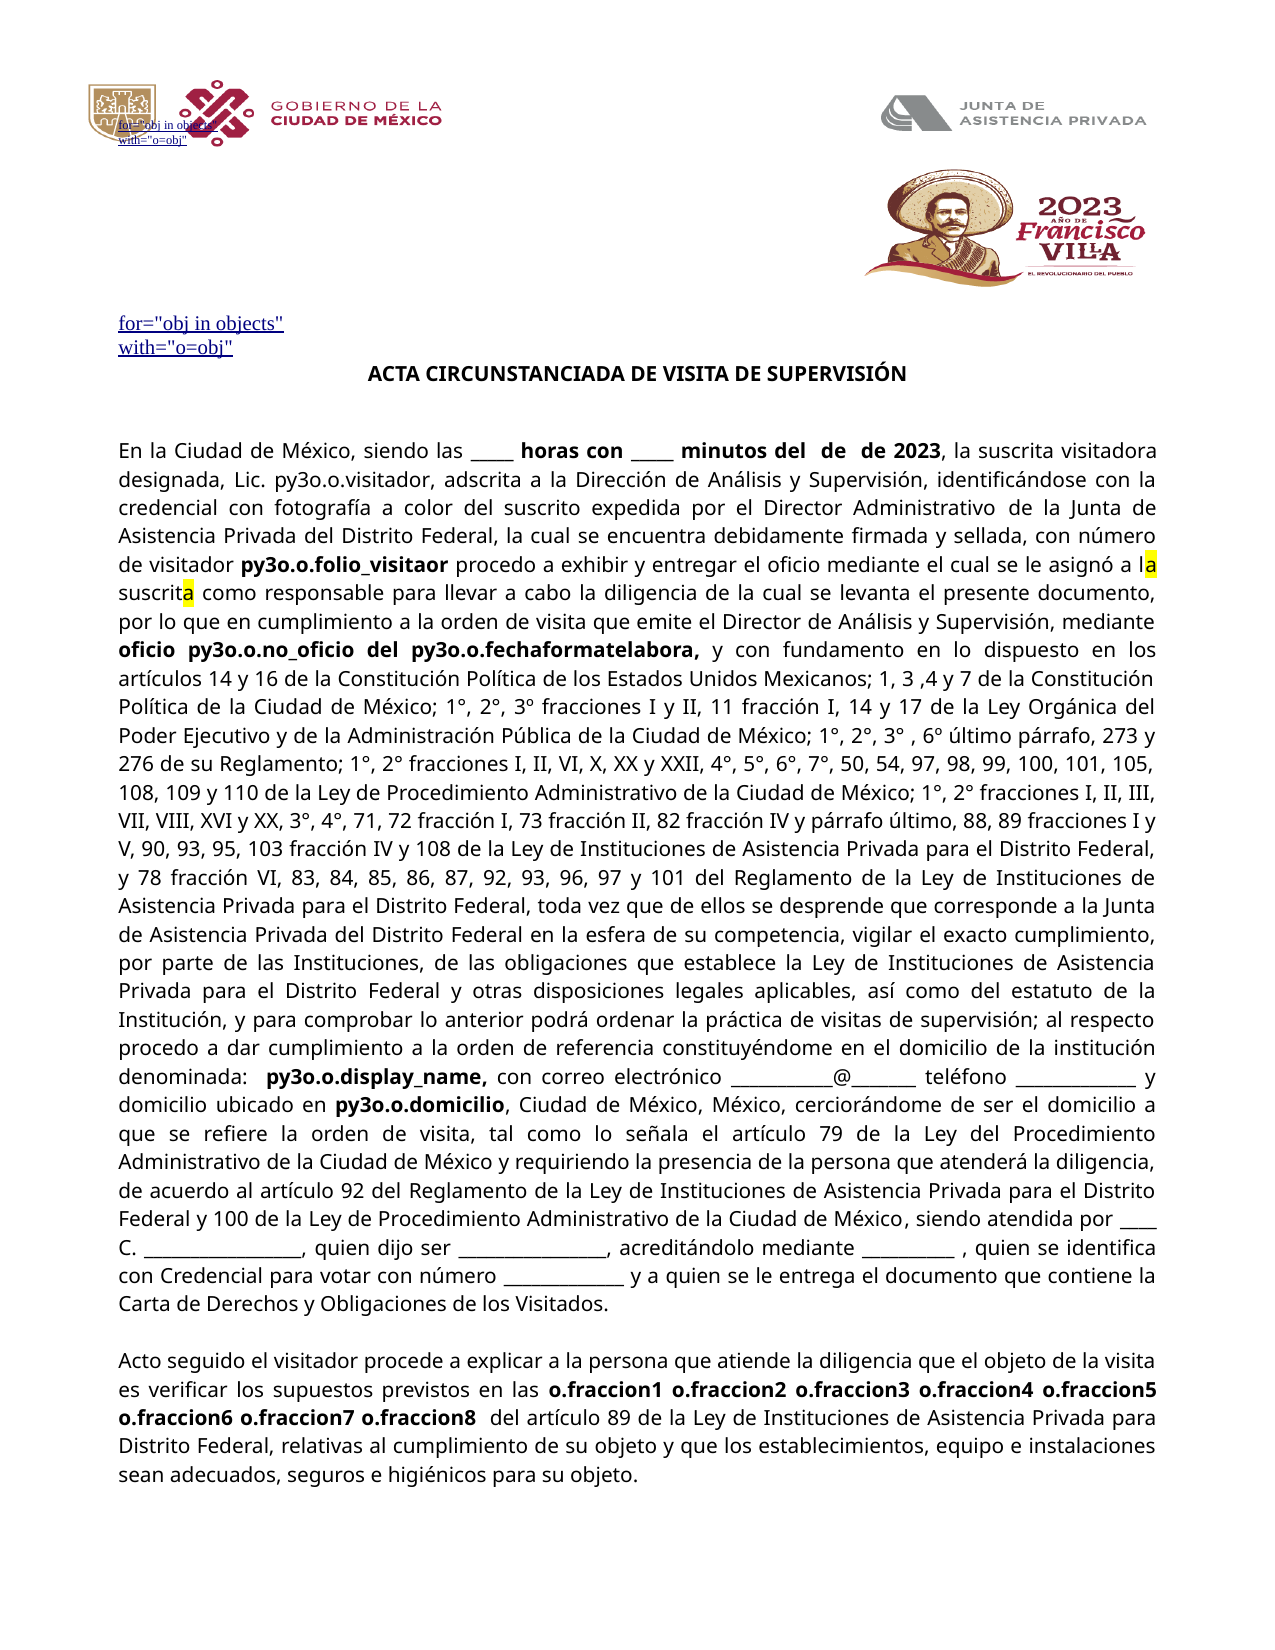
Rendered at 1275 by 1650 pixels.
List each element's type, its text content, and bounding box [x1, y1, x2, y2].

picture [0, 30, 1270, 291]
text En la Ciudad de México, siendo las _____ horas con _____ minutos del de de 2023, la suscrita visitadora designada, Lic. py3o.o.visitador, adscrita a la Dirección de Análisis y Supervisión, identificándose con la credencial con fotografía a color del suscrito expedida por el Director Administrativo de la Junta de Asistencia Privada del Distrito Federal, la cual se encuentra debidamente firmada y sellada, con número de visitador py3o.o.folio_visitaor procedo a exhibir y entregar el oficio mediante el cual se le asignó a la suscrita como responsable para llevar a cabo la diligencia de la cual se levanta el presente documento, por lo que en cumplimiento a la orden de visita que emite el Director de Análisis y Supervisión, mediante oficio py3o.o.no_oficio del py3o.o.fechaformatelabora, y con fundamento en lo dispuesto en los artículos 14 y 16 de la Constitución Política de los Estados Unidos Mexicanos; 1, 3 ,4 y 7 de la Constitución Política de la Ciudad de México; 1°, 2°, 3º fracciones I y II, 11 fracción I, 14 y 17 de la Ley Orgánica del Poder Ejecutivo y de la Administración Pública de la Ciudad de México; 1°, 2°, 3° , 6º último párrafo, 273 y 276 de su Reglamento; 1°, 2° fracciones I, II, VI, X, XX y XXII, 4°, 5°, 6°, 7°, 50, 54, 97, 98, 99, 100, 101, 105, 108, 109 y 110 de la Ley de Procedimiento Administrativo de la Ciudad de México; 1°, 2° fracciones I, II, III, VII, VIII, XVI y XX, 3°, 4°, 71, 72 fracción I, 73 fracción II, 82 fracción IV y párrafo último, 88, 89 fracciones I y V, 90, 93, 95, 103 fracción IV y 108 de la Ley de Instituciones de Asistencia Privada para el Distrito Federal, y 78 fracción VI, 83, 84, 85, 86, 87, 92, 93, 96, 97 y 101 del Reglamento de la Ley de Instituciones de Asistencia Privada para el Distrito Federal, toda vez que de ellos se desprende que corresponde a la Junta de Asistencia Privada del Distrito Federal en la esfera de su competencia, vigilar el exacto cumplimiento, por parte de las Instituciones, de las obligaciones que establece la Ley de Instituciones de Asistencia Privada para el Distrito Federal y otras disposiciones legales aplicables, así como del estatuto de la Institución, y para comprobar lo anterior podrá ordenar la práctica de visitas de supervisión; al respecto procedo a dar cumplimiento a la orden de referencia constituyéndome en el domicilio de la institución denominada: py3o.o.display_name, con correo electrónico ___________@_______ teléfono _____________ y domicilio ubicado en py3o.o.domicilio, Ciudad de México, México, cerciorándome de ser el domicilio a que se refiere la orden de visita, tal como lo señala el artículo 79 de la Ley del Procedimiento Administrativo de la Ciudad de México y requiriendo la presencia de la persona que atenderá la diligencia, de acuerdo al artículo 92 del Reglamento de la Ley de Instituciones de Asistencia Privada para el Distrito Federal y 100 de la Ley de Procedimiento Administrativo de la Ciudad de México, siendo atendida por ____ C. _________________, quien dijo ser ________________, acreditándolo mediante __________ , quien se identifica con Credencial para votar con número _____________ y a quien se le entrega el documento que contiene la Carta de Derechos y Obligaciones de los Visitados. [118, 436, 1157, 1318]
text for="obj in objects" [118, 311, 1157, 334]
text ACTA CIRCUNSTANCIADA DE VISITA DE SUPERVISIÓN [118, 359, 1157, 387]
text Acto seguido el visitador procede a explicar a la persona que atiende la diligencia que el objeto de la visita es verificar los supuestos previstos en las o.fraccion1 o.fraccion2 o.fraccion3 o.fraccion4 o.fraccion5 o.fraccion6 o.fraccion7 o.fraccion8 del artículo 89 de la Ley de Instituciones de Asistencia Privada para Distrito Federal, relativas al cumplimiento de su objeto y que los establecimientos, equipo e instalaciones sean adecuados, seguros e higiénicos para su objeto. [118, 1346, 1157, 1488]
text with="o=obj" [118, 334, 1157, 359]
